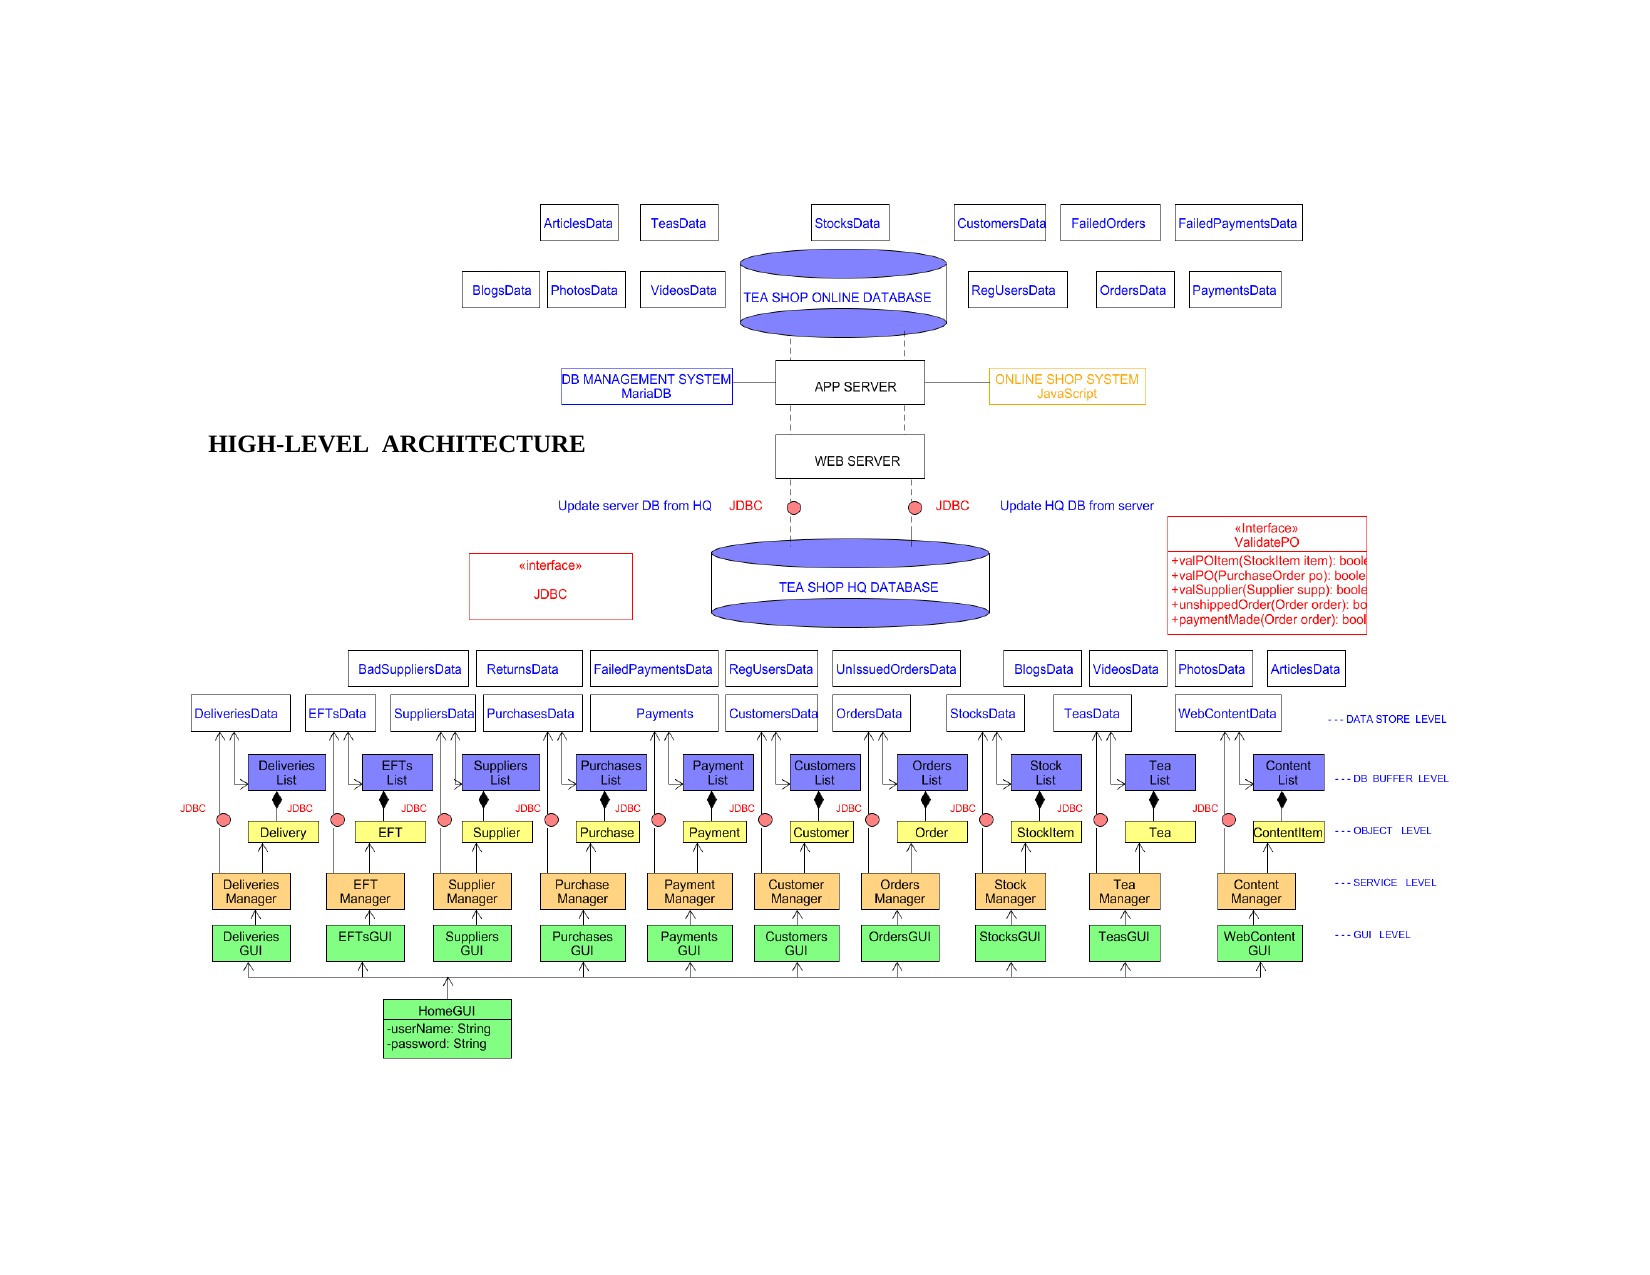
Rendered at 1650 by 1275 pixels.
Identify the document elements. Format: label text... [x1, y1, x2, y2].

text HIGH-LEVEL ARCHITECTURE [208, 429, 589, 457]
